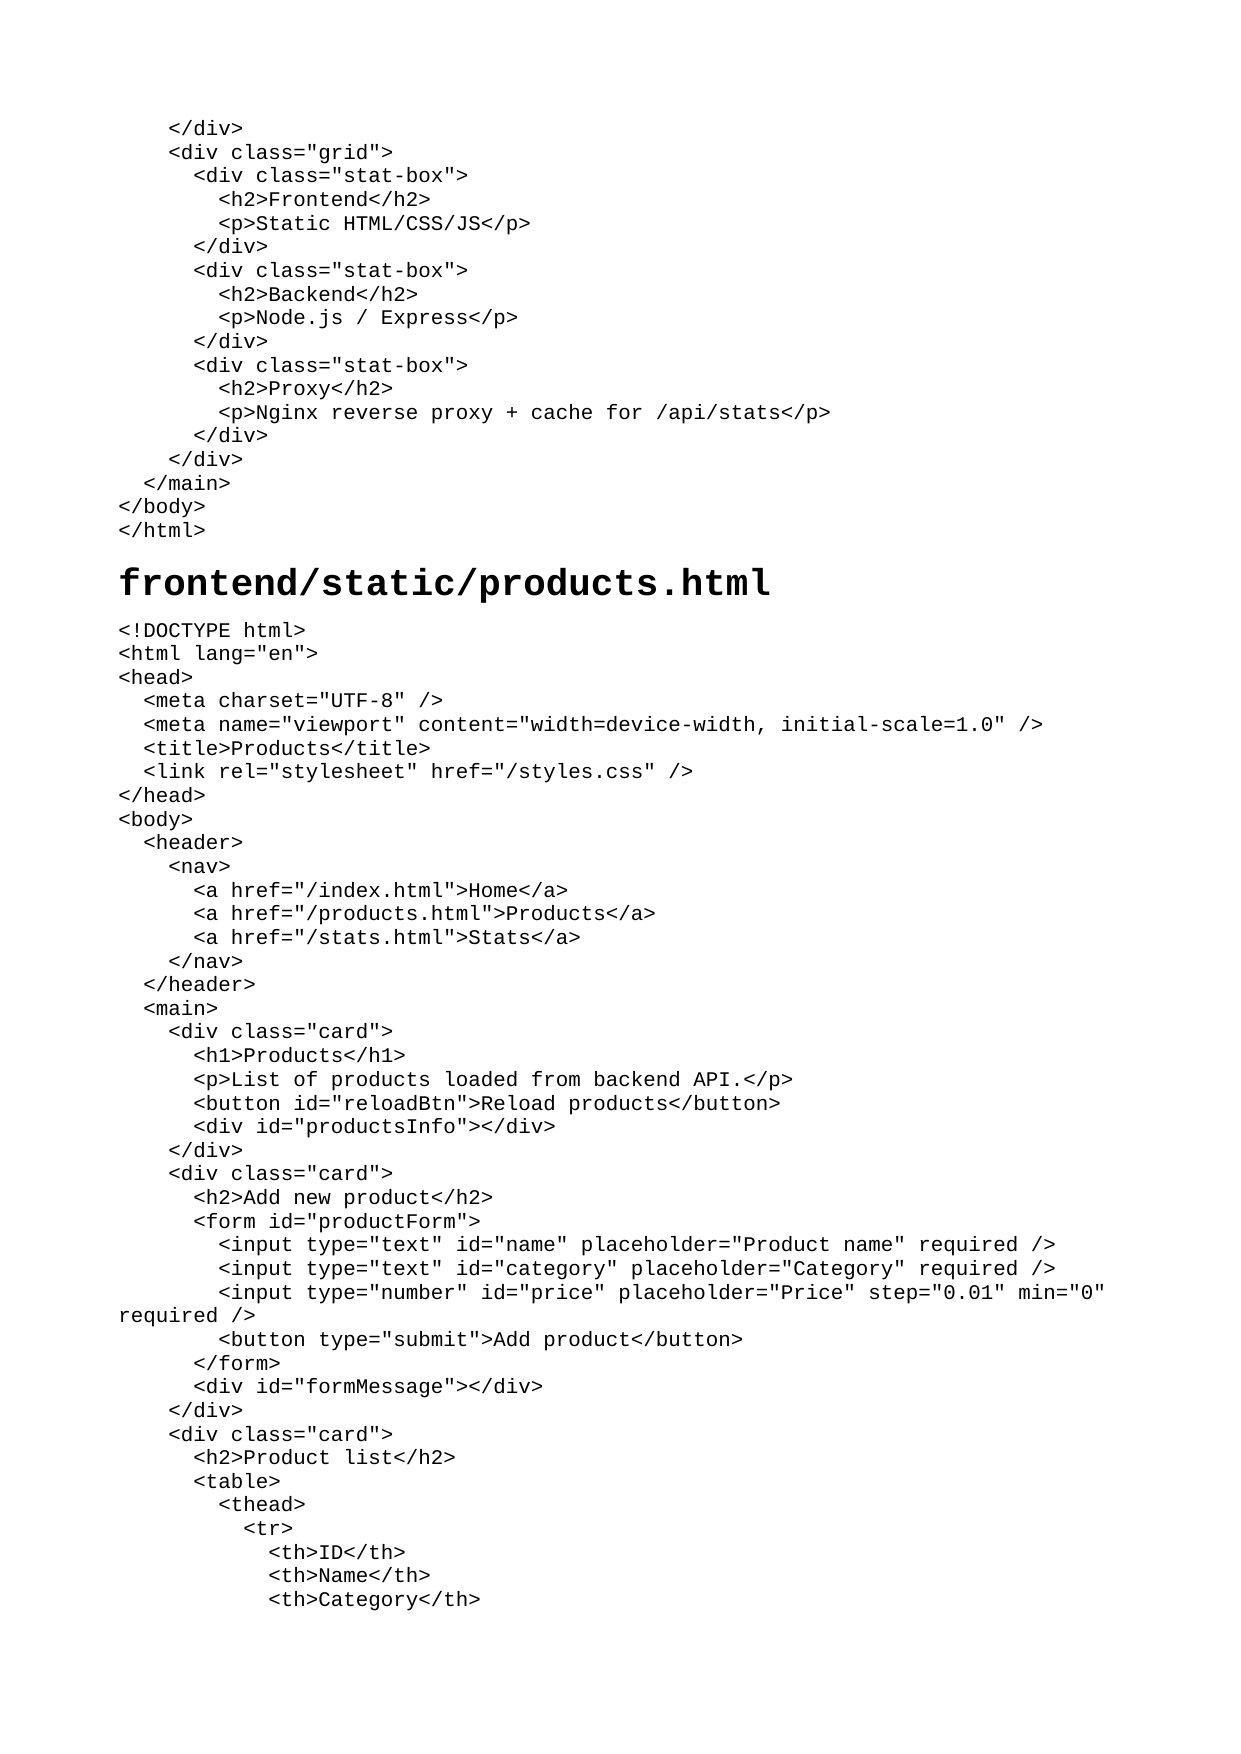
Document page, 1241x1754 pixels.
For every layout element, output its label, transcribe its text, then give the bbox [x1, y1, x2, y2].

text <th>Name</th> [118, 1565, 1122, 1589]
text <header> [118, 832, 1122, 856]
text <div class="card"> [118, 1022, 1122, 1045]
subtitle frontend/static/products.html [118, 564, 1122, 607]
text <h2>Frontend</h2> [118, 189, 1122, 213]
text </head> [118, 785, 1122, 809]
text <input type="number" id="price" placeholder="Price" step="0.01" min="0" required /> [118, 1282, 1122, 1329]
text <p>Nginx reverse proxy + cache for /api/stats</p> [118, 402, 1122, 426]
text <meta name="viewport" content="width=device-width, initial-scale=1.0" /> [118, 714, 1122, 738]
text <thead> [118, 1494, 1122, 1518]
text <a href="/products.html">Products</a> [118, 903, 1122, 927]
text <h1>Products</h1> [118, 1045, 1122, 1069]
text <input type="text" id="category" placeholder="Category" required /> [118, 1258, 1122, 1282]
text </main> [118, 473, 1122, 496]
text <!DOCTYPE html> [118, 619, 1122, 643]
text <button type="submit">Add product</button> [118, 1329, 1122, 1353]
text <th>Category</th> [118, 1589, 1122, 1613]
text <h2>Add new product</h2> [118, 1187, 1122, 1211]
text </body> [118, 496, 1122, 520]
text <div id="productsInfo"></div> [118, 1116, 1122, 1140]
text <div id="formMessage"></div> [118, 1376, 1122, 1400]
text <div class="stat-box"> [118, 354, 1122, 378]
text </div> [118, 426, 1122, 449]
text <p>Static HTML/CSS/JS</p> [118, 213, 1122, 236]
text <head> [118, 667, 1122, 691]
text <div class="card"> [118, 1163, 1122, 1187]
text <div class="grid"> [118, 142, 1122, 165]
text </div> [118, 1140, 1122, 1163]
text <a href="/stats.html">Stats</a> [118, 927, 1122, 951]
text </form> [118, 1353, 1122, 1376]
text <div class="card"> [118, 1423, 1122, 1447]
text <div class="stat-box"> [118, 165, 1122, 189]
text <body> [118, 809, 1122, 832]
text <table> [118, 1471, 1122, 1494]
text <h2>Proxy</h2> [118, 378, 1122, 402]
text <main> [118, 998, 1122, 1022]
text </header> [118, 974, 1122, 998]
text <th>ID</th> [118, 1542, 1122, 1565]
text </html> [118, 520, 1122, 544]
text <button id="reloadBtn">Reload products</button> [118, 1092, 1122, 1116]
text <div class="stat-box"> [118, 260, 1122, 284]
text <html lang="en"> [118, 643, 1122, 667]
text <title>Products</title> [118, 738, 1122, 761]
text <h2>Backend</h2> [118, 284, 1122, 307]
text <a href="/index.html">Home</a> [118, 880, 1122, 903]
text </div> [118, 236, 1122, 260]
text <h2>Product list</h2> [118, 1447, 1122, 1471]
text <p>Node.js / Express</p> [118, 307, 1122, 331]
text </div> [118, 118, 1122, 142]
text <input type="text" id="name" placeholder="Product name" required /> [118, 1234, 1122, 1258]
text </nav> [118, 951, 1122, 974]
text <link rel="stylesheet" href="/styles.css" /> [118, 761, 1122, 785]
text </div> [118, 1400, 1122, 1423]
text </div> [118, 449, 1122, 473]
text <form id="productForm"> [118, 1211, 1122, 1234]
text <p>List of products loaded from backend API.</p> [118, 1069, 1122, 1092]
text <tr> [118, 1518, 1122, 1542]
text <nav> [118, 856, 1122, 880]
text </div> [118, 331, 1122, 354]
text <meta charset="UTF-8" /> [118, 691, 1122, 714]
